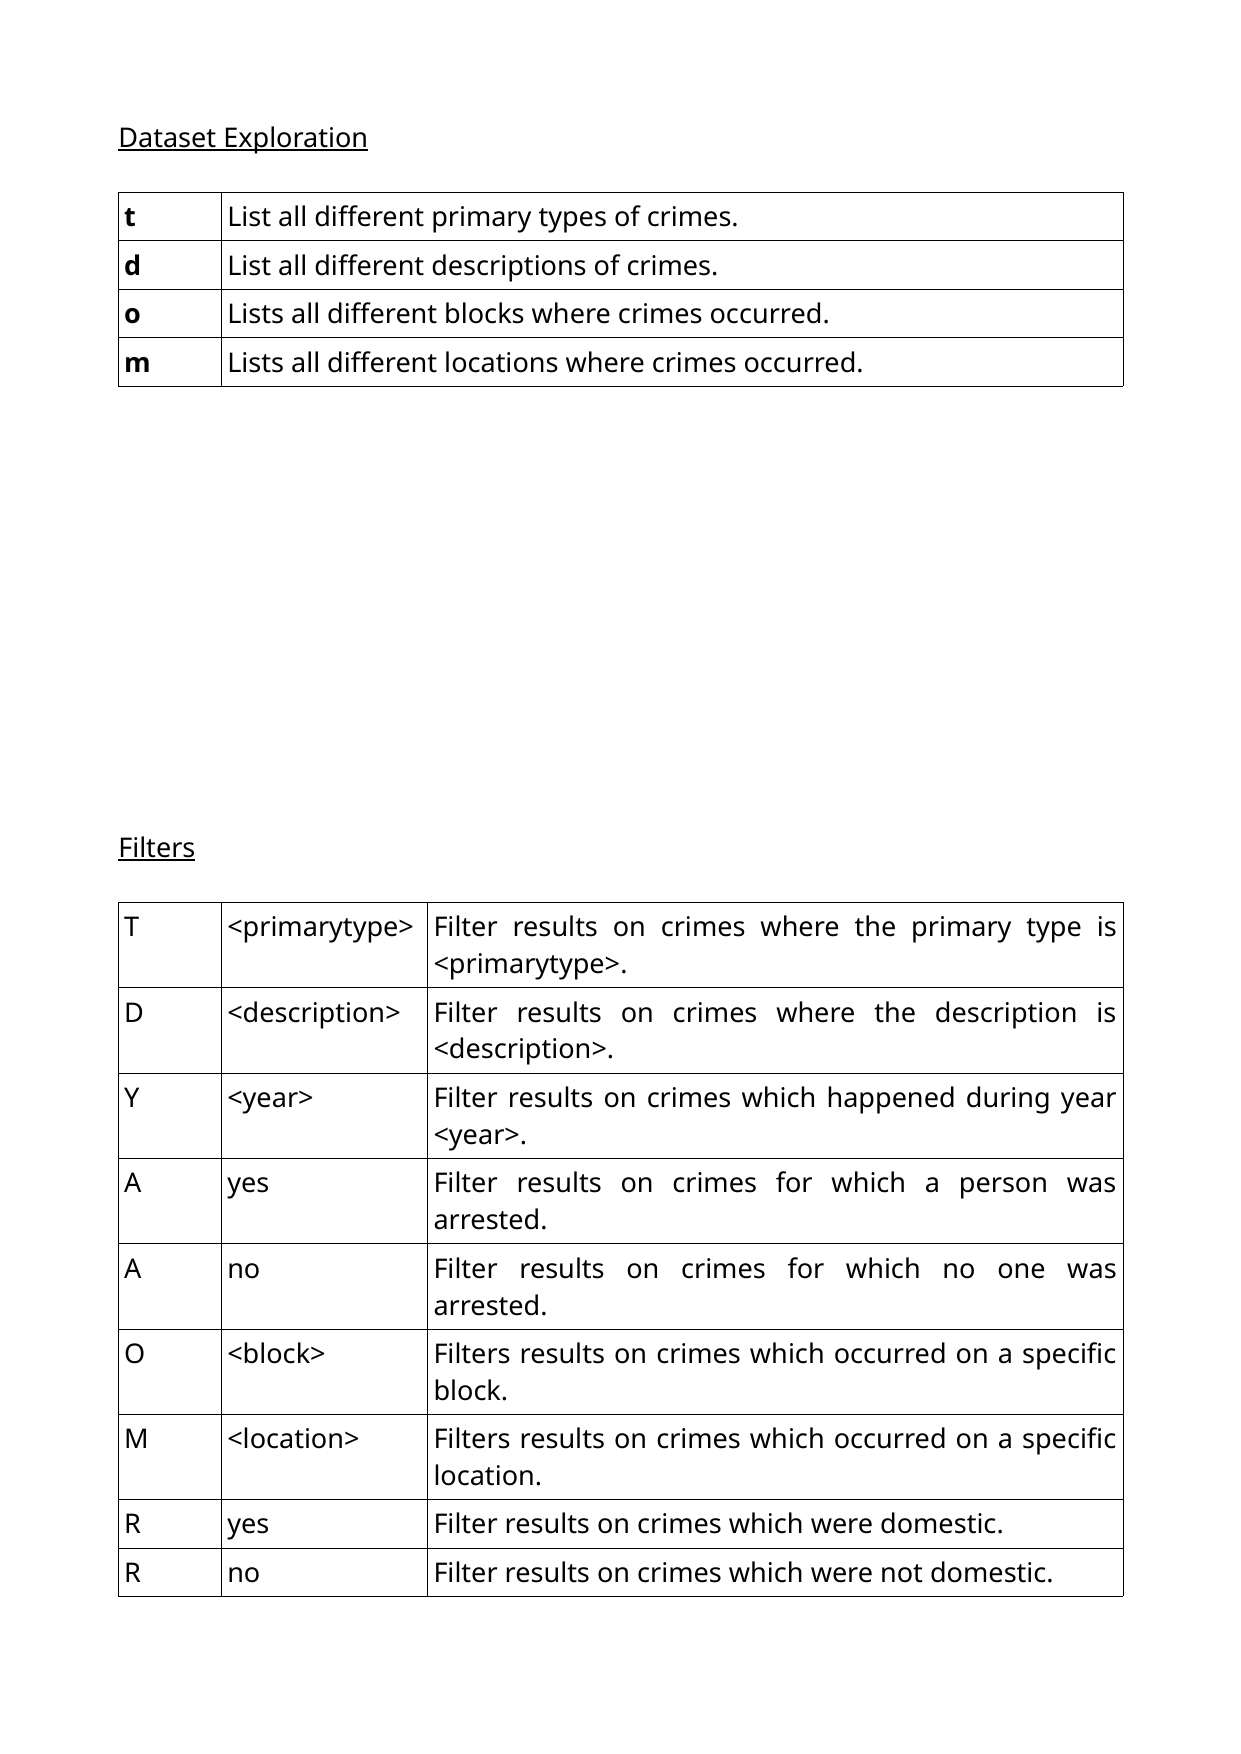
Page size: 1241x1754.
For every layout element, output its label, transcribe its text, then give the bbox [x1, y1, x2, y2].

table_cell no [222, 1244, 427, 1328]
table_cell d [119, 241, 221, 289]
table_cell <year> [222, 1074, 427, 1158]
table_cell Filter results on crimes which were not domestic. [428, 1549, 1123, 1596]
table_cell A [119, 1159, 221, 1243]
table_cell no [222, 1549, 427, 1596]
table_cell <block> [222, 1330, 427, 1414]
table_cell yes [222, 1500, 427, 1548]
table_cell <location> [222, 1415, 427, 1499]
table_cell m [119, 338, 221, 386]
table_cell yes [222, 1159, 427, 1243]
table_cell List all different descriptions of crimes. [222, 241, 1123, 289]
table_cell D [119, 988, 221, 1073]
table_cell Filters results on crimes which occurred on a specific location. [428, 1415, 1123, 1499]
table_header t [119, 193, 221, 240]
table_header Filter results on crimes where the primary type is <primarytype>. [428, 903, 1123, 987]
table_cell O [119, 1330, 221, 1414]
table_header List all different primary types of crimes. [222, 193, 1123, 240]
table_header T [119, 903, 221, 987]
table_header <primarytype> [222, 903, 427, 987]
table_cell Lists all different locations where crimes occurred. [222, 338, 1123, 386]
table_cell Filter results on crimes where the description is <description>. [428, 988, 1123, 1073]
table_cell Filter results on crimes which happened during year <year>. [428, 1074, 1123, 1158]
table_cell o [119, 290, 221, 337]
text Filters [118, 828, 1122, 865]
table_cell Filter results on crimes for which no one was arrested. [428, 1244, 1123, 1328]
text Dataset Exploration [118, 118, 1122, 155]
table_cell Lists all different blocks where crimes occurred. [222, 290, 1123, 337]
table_cell Filters results on crimes which occurred on a specific block. [428, 1330, 1123, 1414]
table_cell A [119, 1244, 221, 1328]
table_cell Filter results on crimes for which a person was arrested. [428, 1159, 1123, 1243]
table_cell <description> [222, 988, 427, 1073]
table_cell M [119, 1415, 221, 1499]
table_cell Filter results on crimes which were domestic. [428, 1500, 1123, 1548]
table_cell R [119, 1500, 221, 1548]
table_cell Y [119, 1074, 221, 1158]
table_cell R [119, 1549, 221, 1596]
